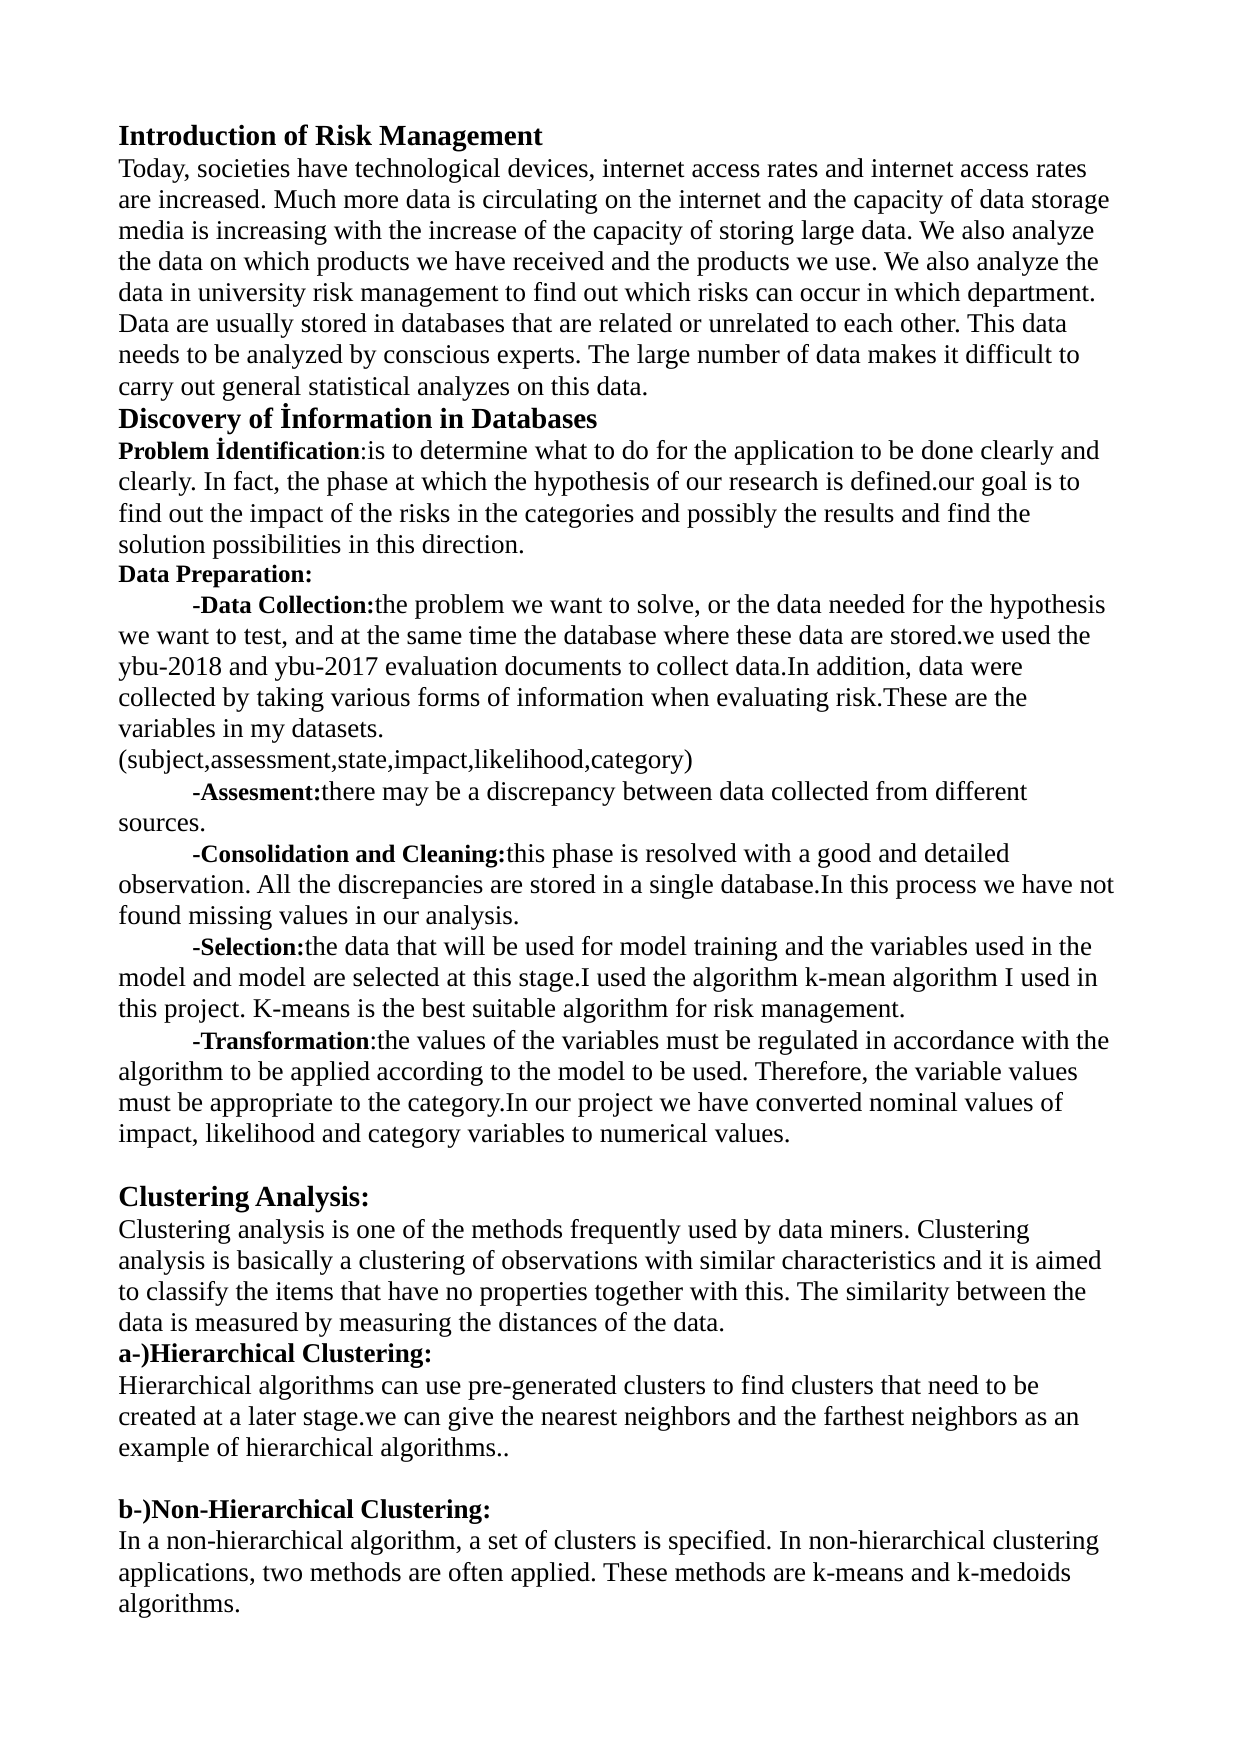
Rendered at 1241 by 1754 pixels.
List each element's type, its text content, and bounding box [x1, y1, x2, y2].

text In a non-hierarchical algorithm, a set of clusters is specified. In non-hierarchical clustering applications, two methods are often applied. These methods are k-means and k-medoids algorithms. [118, 1524, 1122, 1618]
text b-)Non-Hierarchical Clustering: [118, 1493, 1122, 1524]
text Problem İdentification:is to determine what to do for the application to be done clearly and clearly. In fact, the phase at which the hypothesis of our research is defined.our goal is to find out the impact of the risks in the categories and possibly the results and find the solution possibilities in this direction. [118, 434, 1122, 559]
text -Consolidation and Cleaning:this phase is resolved with a good and detailed observation. All the discrepancies are stored in a single database.In this process we have not found missing values in our analysis. [118, 837, 1122, 930]
text Hierarchical algorithms can use pre-generated clusters to find clusters that need to be created at a later stage.we can give the nearest neighbors and the farthest neighbors as an example of hierarchical algorithms.. [118, 1369, 1122, 1462]
text -Transformation:the values of the variables must be regulated in accordance with the algorithm to be applied according to the model to be used. Therefore, the variable values must be appropriate to the category.In our project we have converted nominal values of impact, likelihood and category variables to numerical values. [118, 1024, 1122, 1148]
text -Selection:the data that will be used for model training and the variables used in the model and model are selected at this stage.I used the algorithm k-mean algorithm I used in this project. K-means is the best suitable algorithm for risk management. [118, 930, 1122, 1024]
text Introduction of Risk Management [118, 118, 1122, 152]
text Clustering analysis is one of the methods frequently used by data miners. Clustering analysis is basically a clustering of observations with similar characteristics and it is aimed to classify the items that have no properties together with this. The similarity between the data is measured by measuring the distances of the data. [118, 1213, 1122, 1338]
text Clustering Analysis: [118, 1179, 1122, 1213]
text Today, societies have technological devices, internet access rates and internet access rates are increased. Much more data is circulating on the internet and the capacity of data storage media is increasing with the increase of the capacity of storing large data. We also analyze the data on which products we have received and the products we use. We also analyze the data in university risk management to find out which risks can occur in which department. Data are usually stored in databases that are related or unrelated to each other. This data needs to be analyzed by conscious experts. The large number of data makes it difficult to carry out general statistical analyzes on this data. [118, 152, 1122, 401]
text (subject,assessment,state,impact,likelihood,category) [118, 743, 1122, 774]
text -Data Collection:the problem we want to solve, or the data needed for the hypothesis we want to test, and at the same time the database where these data are stored.we used the ybu-2018 and ybu-2017 evaluation documents to collect data.In addition, data were collected by taking various forms of information when evaluating risk.These are the variables in my datasets. [118, 588, 1122, 743]
text a-)Hierarchical Clustering: [118, 1338, 1122, 1369]
text -Assesment:there may be a discrepancy between data collected from different sources. [118, 774, 1122, 837]
text Discovery of İnformation in Databases [118, 401, 1122, 434]
text Data Preparation: [118, 559, 1122, 588]
